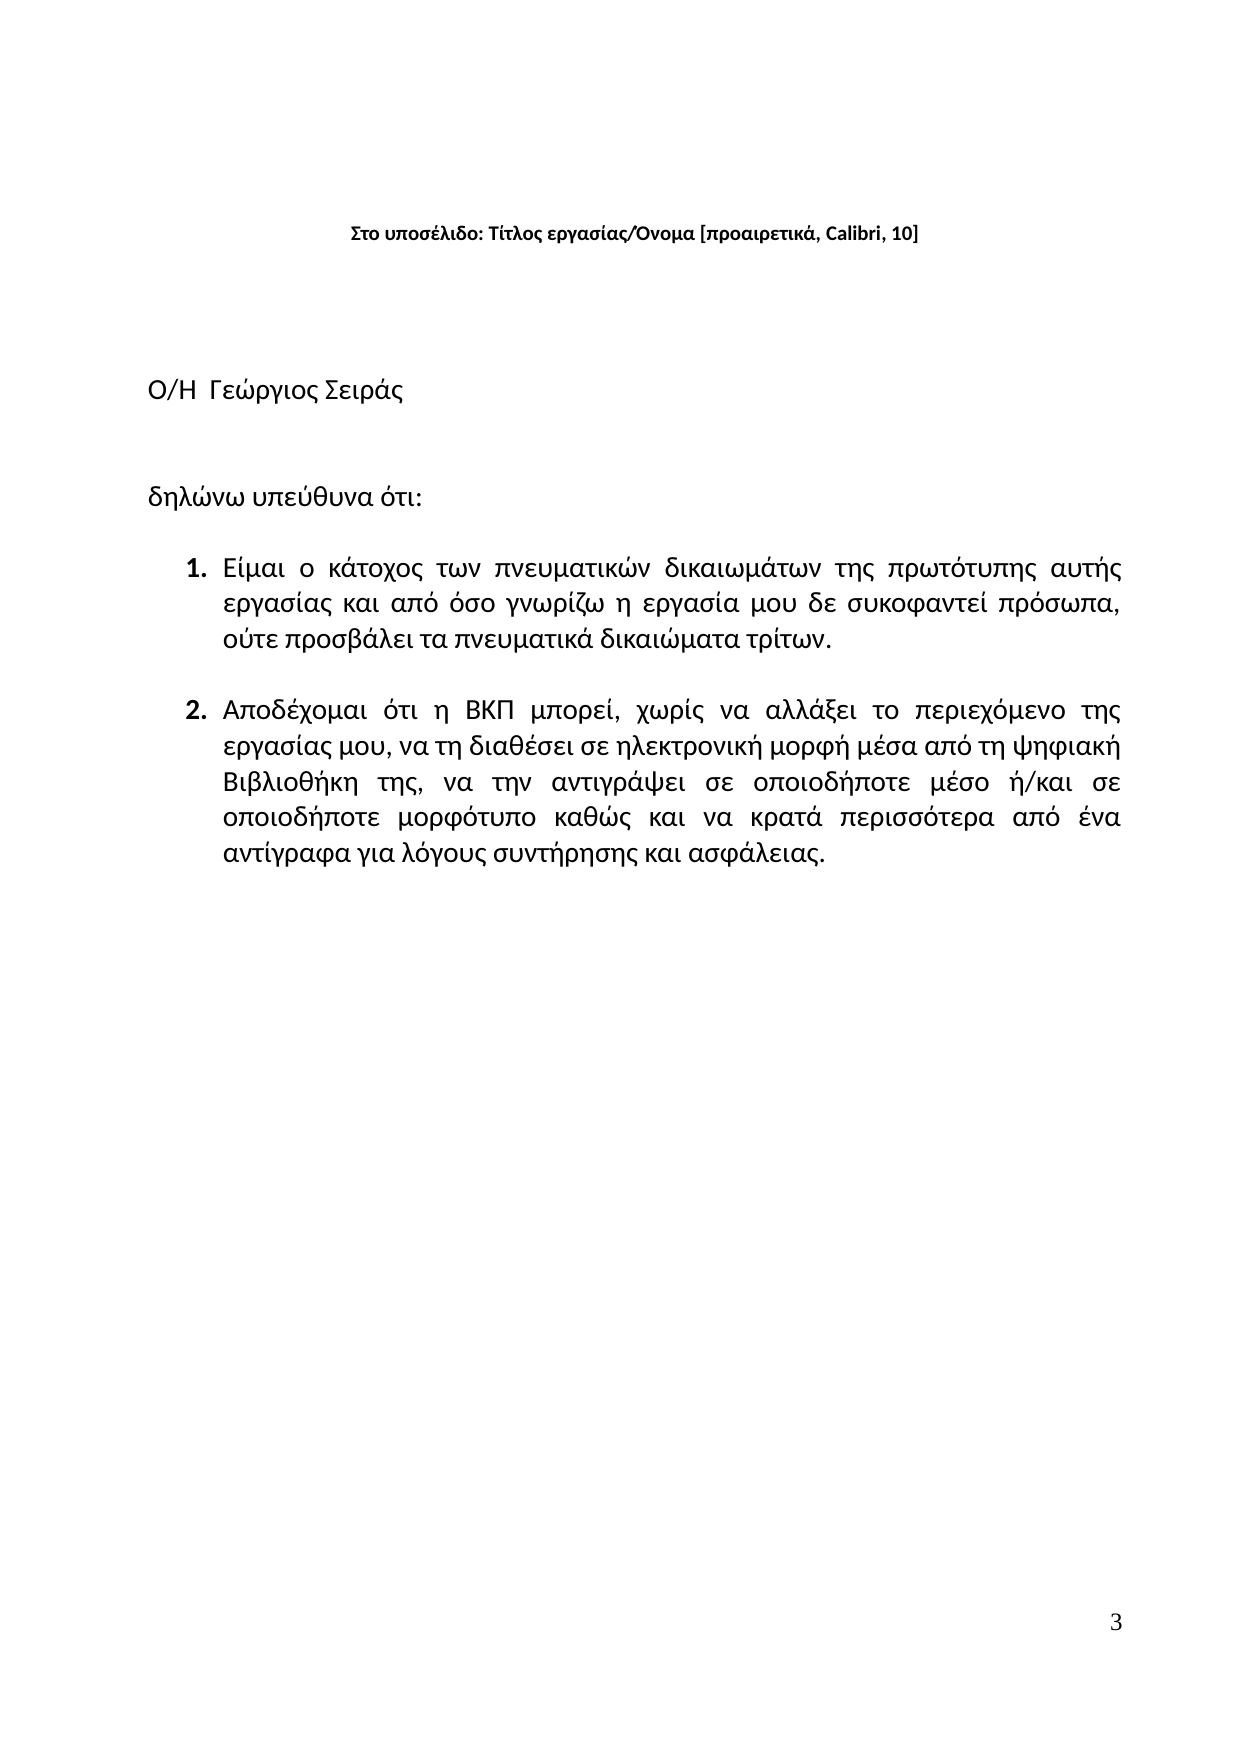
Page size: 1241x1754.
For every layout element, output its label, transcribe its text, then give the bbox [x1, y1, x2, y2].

list Αποδέχομαι ότι η ΒΚΠ μπορεί, χωρίς να αλλάξει το περιεχόμενο της εργασίας μου, να τη διαθέσει σε ηλεκτρονική μορφή μέσα από τη ψηφιακή Βιβλιοθήκη της, να την αντιγράψει σε οποιοδήποτε μέσο ή/και σε οποιοδήποτε μορφότυπο καθώς και να κρατά περισσότερα από ένα αντίγραφα για λόγους συντήρησης και ασφάλειας. [185, 691, 1122, 869]
list Είμαι ο κάτοχος των πνευματικών δικαιωμάτων της πρωτότυπης αυτής εργασίας και από όσο γνωρίζω η εργασία μου δε συκοφαντεί πρόσωπα, ούτε προσβάλει τα πνευματικά δικαιώματα τρίτων. [185, 549, 1122, 656]
text Ο/Η Γεώργιος Σειράς [148, 371, 1122, 406]
text Στο υποσέλιδο: Τίτλος εργασίας/Όνομα [προαιρετικά, Calibri, 10] [148, 220, 1122, 246]
text δηλώνω υπεύθυνα ότι: [148, 478, 1122, 513]
